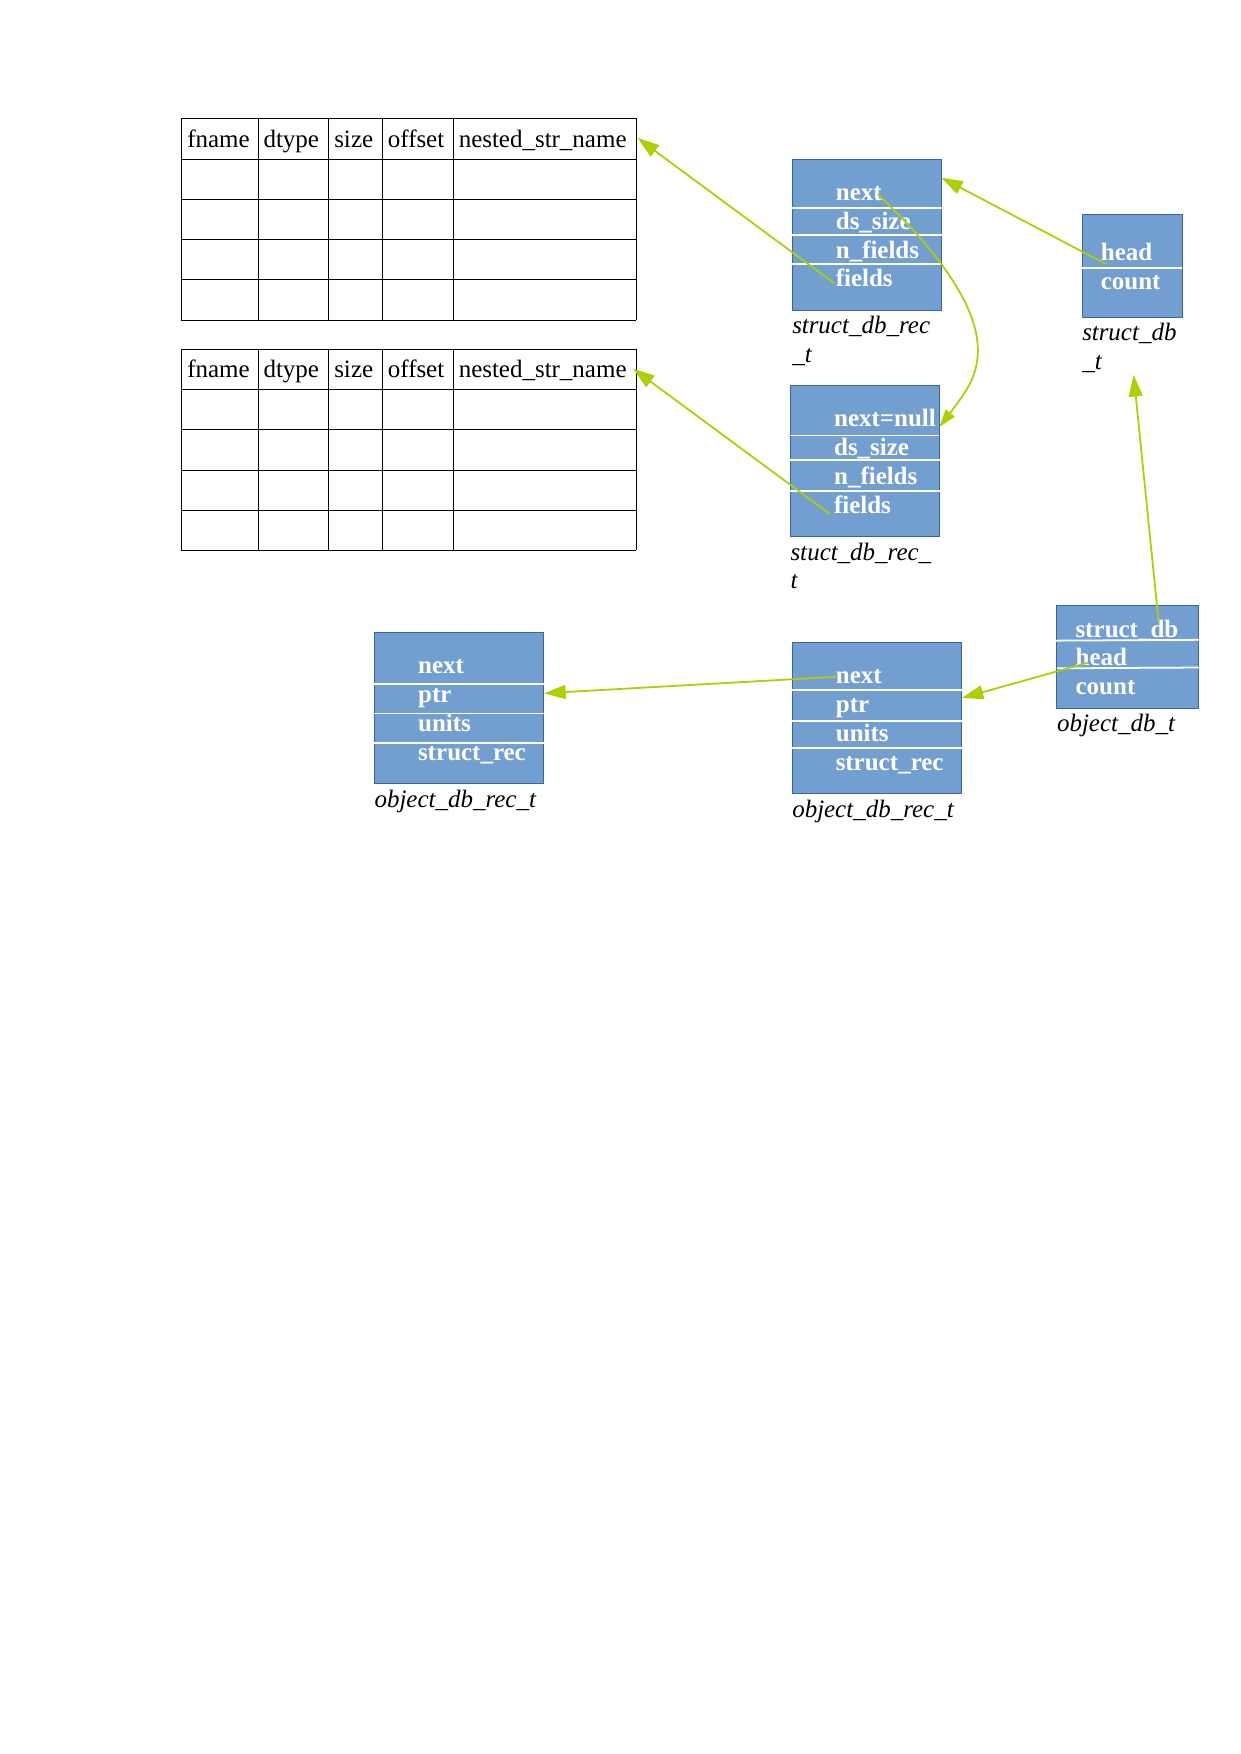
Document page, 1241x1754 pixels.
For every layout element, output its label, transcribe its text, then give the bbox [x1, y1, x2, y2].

table_cell [454, 390, 636, 429]
table_header fname [182, 350, 258, 389]
table_cell [454, 280, 636, 320]
text object_db_rec_t [792, 794, 962, 822]
table_cell [329, 511, 382, 550]
table_cell [182, 280, 258, 320]
table_cell [259, 160, 328, 199]
table_header fname [790, 537, 940, 594]
table_header size [329, 350, 382, 389]
table_cell [259, 430, 328, 469]
table_cell [329, 160, 382, 199]
table_cell [454, 471, 636, 510]
table_cell [329, 240, 382, 279]
table_cell [454, 160, 636, 199]
table_cell [329, 280, 382, 320]
text object_db_t [1057, 709, 1198, 737]
table_cell [259, 240, 328, 279]
table_cell [383, 200, 453, 239]
table_cell [259, 471, 328, 510]
table_header nested_str_name [454, 119, 636, 158]
table_cell [182, 430, 258, 469]
table_cell [182, 240, 258, 279]
table_cell [329, 430, 382, 469]
table_header dtype [259, 119, 328, 158]
table_cell [259, 511, 328, 550]
table_cell [383, 471, 453, 510]
table_cell [182, 160, 258, 199]
table_cell [259, 390, 328, 429]
table_cell [383, 390, 453, 429]
table_cell [383, 430, 453, 469]
table_cell [259, 280, 328, 320]
table_cell [1082, 318, 1183, 375]
table_cell [182, 390, 258, 429]
table_cell [329, 200, 382, 239]
table_header fname [182, 119, 258, 158]
table_cell [182, 200, 258, 239]
table_cell [383, 240, 453, 279]
table_header offset [383, 350, 453, 389]
table_cell [259, 200, 328, 239]
table_cell [329, 390, 382, 429]
table_cell [454, 430, 636, 469]
table_cell [383, 511, 453, 550]
table_cell [454, 200, 636, 239]
table_cell [329, 471, 382, 510]
table_cell [383, 280, 453, 320]
table_header offset [383, 119, 453, 158]
table_cell [454, 511, 636, 550]
table_header nested_str_name [454, 350, 636, 389]
table_cell [383, 160, 453, 199]
text object_db_rec_t [374, 784, 544, 812]
table_cell [182, 511, 258, 550]
table_header dtype [259, 350, 328, 389]
table_cell [182, 471, 258, 510]
table_header size [329, 119, 382, 158]
table_cell [454, 240, 636, 279]
table_cell [792, 311, 941, 368]
